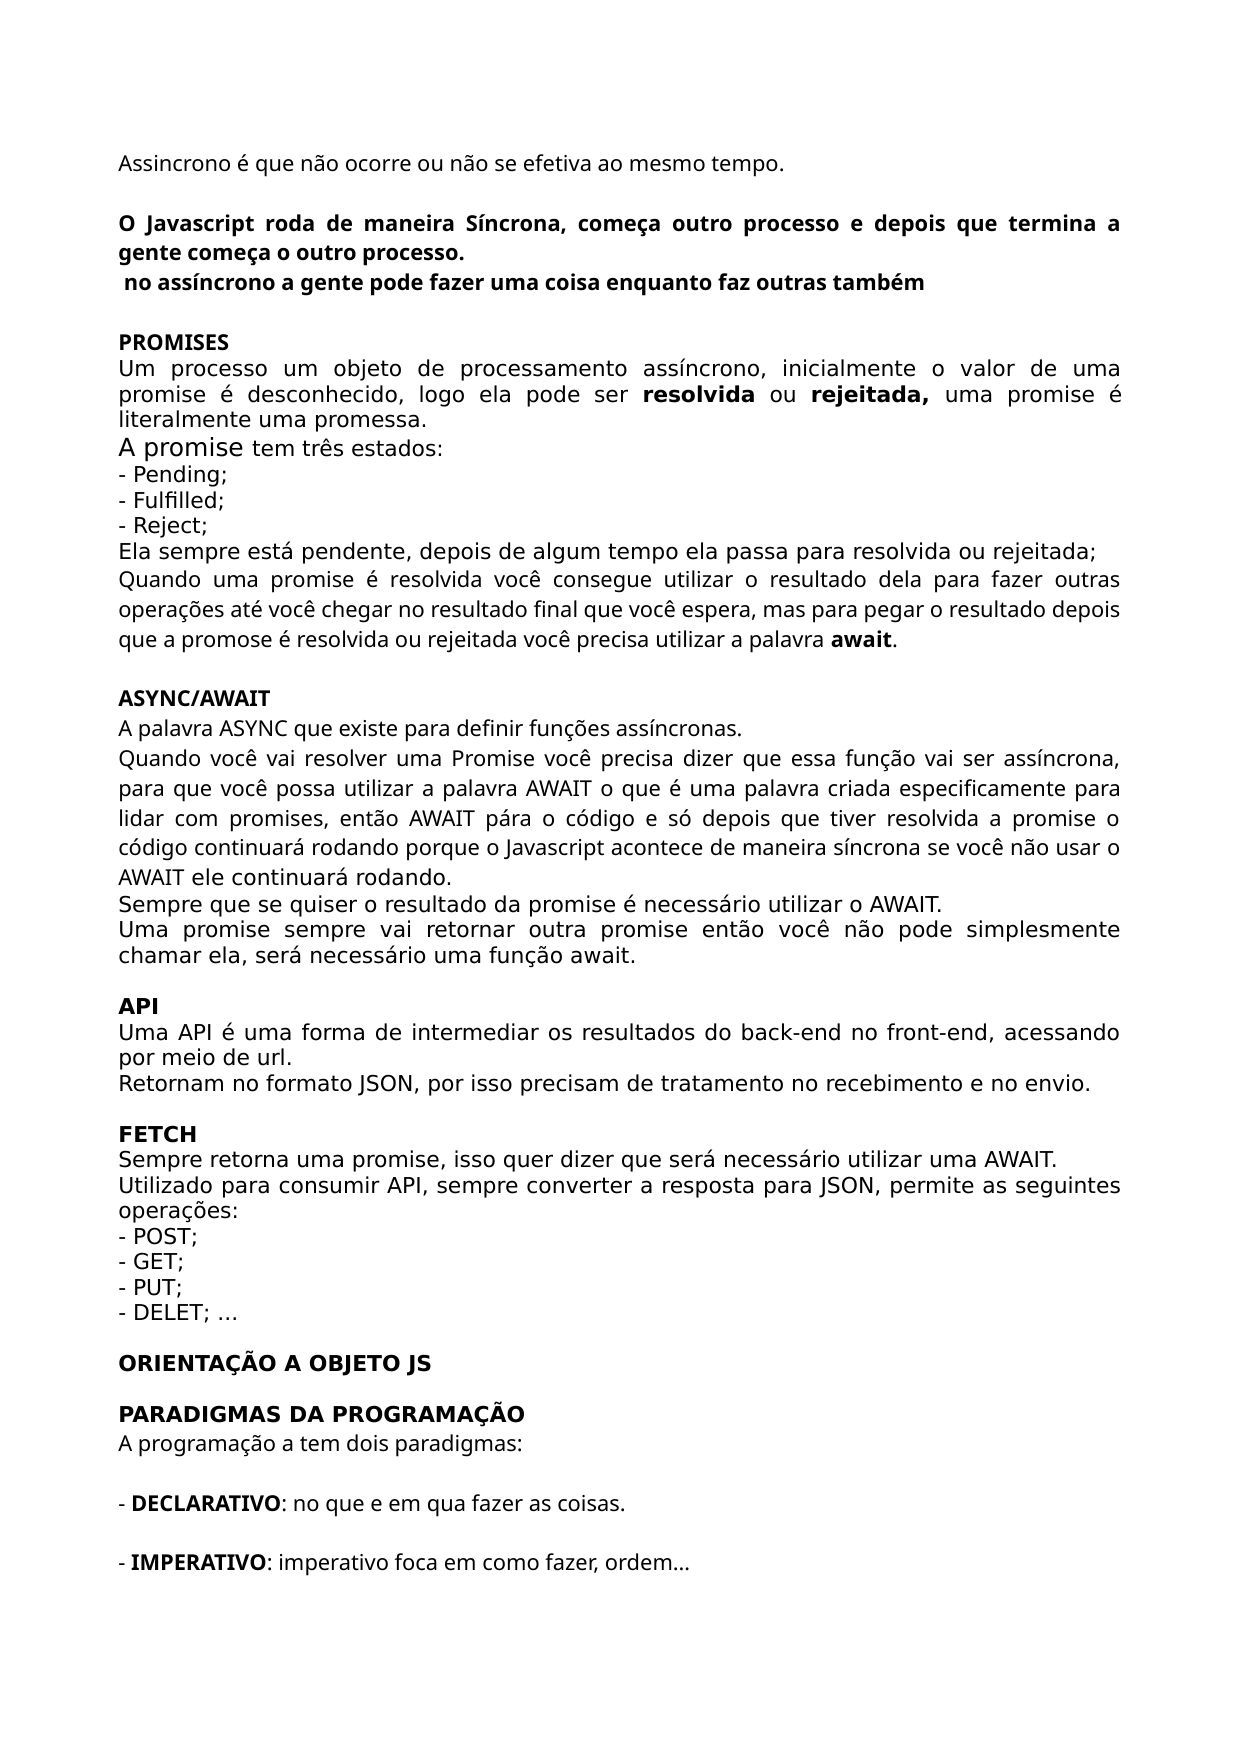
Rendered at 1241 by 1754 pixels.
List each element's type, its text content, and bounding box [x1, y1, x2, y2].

text Uma promise sempre vai retornar outra promise então você não pode simplesmente chamar ela, será necessário uma função await. [118, 917, 1122, 968]
text PROMISES [118, 327, 1122, 356]
text - DELET; ... [118, 1300, 1122, 1326]
text Um processo um objeto de processamento assíncrono, inicialmente o valor de uma promise é desconhecido, logo ela pode ser resolvida ou rejeitada, uma promise é literalmente uma promessa. [118, 356, 1122, 433]
text - Fulfilled; [118, 488, 1122, 513]
text ASYNC/AWAIT [118, 683, 1122, 713]
text no assíncrono a gente pode fazer uma coisa enquanto faz outras também [118, 267, 1122, 297]
text - Reject; [118, 513, 1122, 539]
text - Pending; [118, 462, 1122, 488]
text API [118, 994, 1122, 1019]
text Sempre que se quiser o resultado da promise é necessário utilizar o AWAIT. [118, 892, 1122, 917]
text ORIENTAÇÃO A OBJETO JS [118, 1351, 1122, 1377]
text Uma API é uma forma de intermediar os resultados do back-end no front-end, acessando por meio de url. [118, 1019, 1122, 1071]
text - PUT; [118, 1275, 1122, 1300]
text - DECLARATIVO: no que e em qua fazer as coisas. [118, 1487, 1122, 1517]
text A promise tem três estados: [118, 433, 1122, 462]
text Utilizado para consumir API, sempre converter a resposta para JSON, permite as seguintes operações: [118, 1173, 1122, 1224]
text A palavra ASYNC que existe para definir funções assíncronas. [118, 713, 1122, 743]
text O Javascript roda de maneira Síncrona, começa outro processo e depois que termina a gente começa o outro processo. [118, 207, 1122, 267]
text - POST; [118, 1224, 1122, 1249]
text - IMPERATIVO: imperativo foca em como fazer, ordem… [118, 1547, 1122, 1577]
text PARADIGMAS DA PROGRAMAÇÃO [118, 1402, 1122, 1428]
text A programação a tem dois paradigmas: [118, 1428, 1122, 1458]
text Quando você vai resolver uma Promise você precisa dizer que essa função vai ser assíncrona, para que você possa utilizar a palavra AWAIT o que é uma palavra criada especificamente para lidar com promises, então AWAIT pára o código e só depois que tiver resolvida a promise o código continuará rodando porque o Javascript acontece de maneira síncrona se você não usar o AWAIT ele continuará rodando. [118, 743, 1122, 892]
text Quando uma promise é resolvida você consegue utilizar o resultado dela para fazer outras operações até você chegar no resultado final que você espera, mas para pegar o resultado depois que a promose é resolvida ou rejeitada você precisa utilizar a palavra await. [118, 564, 1122, 654]
text Sempre retorna uma promise, isso quer dizer que será necessário utilizar uma AWAIT. [118, 1147, 1122, 1173]
text Retornam no formato JSON, por isso precisam de tratamento no recebimento e no envio. [118, 1071, 1122, 1096]
text Ela sempre está pendente, depois de algum tempo ela passa para resolvida ou rejeitada; [118, 539, 1122, 564]
text FETCH [118, 1122, 1122, 1147]
text Assincrono é que não ocorre ou não se efetiva ao mesmo tempo. [118, 148, 1122, 178]
text - GET; [118, 1249, 1122, 1275]
